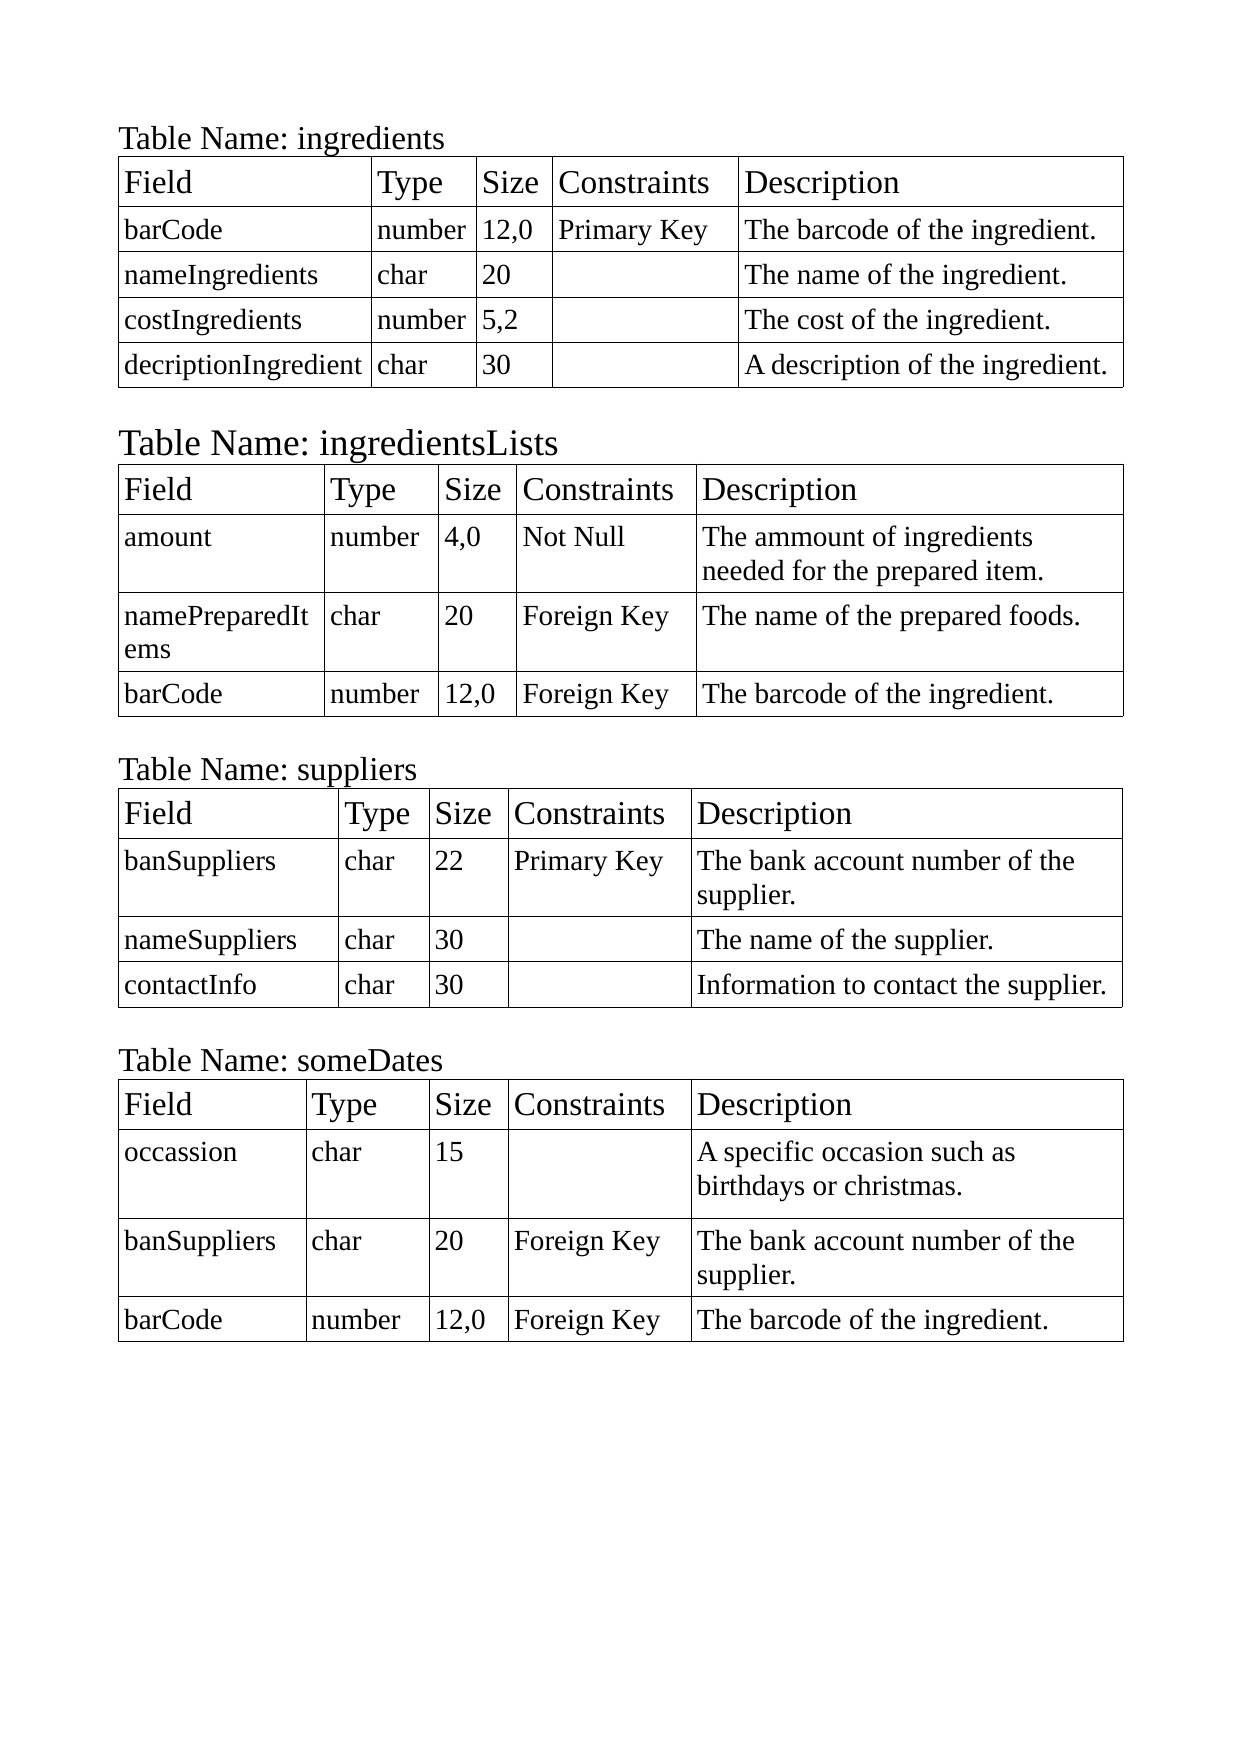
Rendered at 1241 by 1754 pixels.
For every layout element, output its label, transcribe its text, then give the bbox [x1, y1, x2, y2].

table_header Type [307, 1080, 429, 1128]
table_cell Primary Key [509, 839, 691, 916]
table_cell [509, 917, 691, 961]
table_cell The name of the supplier. [692, 917, 1122, 961]
table_cell barCode [119, 207, 371, 251]
table_header Description [692, 1080, 1123, 1128]
table_cell 30 [430, 917, 508, 961]
table_header Type [325, 465, 438, 513]
table_cell number [307, 1297, 429, 1341]
table_cell nameSuppliers [119, 917, 338, 961]
table_cell Not Null [517, 515, 696, 592]
table_cell Foreign Key [509, 1297, 691, 1341]
table_header Type [372, 157, 476, 206]
table_header Constraints [553, 157, 738, 206]
table_cell 20 [477, 252, 552, 297]
table_cell 22 [430, 839, 508, 916]
table_cell number [372, 298, 476, 342]
table_header Field [119, 465, 324, 513]
table_cell 30 [477, 343, 552, 387]
table_cell [509, 1130, 691, 1218]
table_cell 15 [430, 1130, 508, 1218]
table_cell amount [119, 515, 324, 592]
table_header Size [477, 157, 552, 206]
table_cell 4,0 [439, 515, 516, 592]
table_cell barCode [119, 672, 324, 716]
table_cell Foreign Key [509, 1219, 691, 1296]
table_cell Information to contact the supplier. [692, 962, 1122, 1007]
table_header Constraints [509, 789, 691, 838]
table_cell decriptionIngredient [119, 343, 371, 387]
table_cell [553, 252, 738, 297]
table_cell number [325, 515, 438, 592]
text Table Name: ingredientsLists [118, 420, 1122, 463]
table_cell char [339, 839, 429, 916]
table_cell The cost of the ingredient. [739, 298, 1123, 342]
table_cell The name of the prepared foods. [697, 593, 1123, 671]
table_cell banSuppliers [119, 839, 338, 916]
table_cell The barcode of the ingredient. [739, 207, 1123, 251]
table_cell The name of the ingredient. [739, 252, 1123, 297]
table_cell costIngredients [119, 298, 371, 342]
text Table Name: suppliers [118, 749, 1122, 788]
table_header Field [119, 157, 371, 206]
table_header Description [739, 157, 1123, 206]
table_header Constraints [509, 1080, 691, 1128]
table_cell 12,0 [439, 672, 516, 716]
table_cell number [325, 672, 438, 716]
table_cell char [307, 1130, 429, 1218]
table_cell occassion [119, 1130, 306, 1218]
table_cell char [372, 343, 476, 387]
table_cell 20 [430, 1219, 508, 1296]
table_cell The barcode of the ingredient. [692, 1297, 1123, 1341]
table_cell number [372, 207, 476, 251]
table_cell Foreign Key [517, 672, 696, 716]
text Table Name: ingredients [118, 118, 1122, 156]
table_cell contactInfo [119, 962, 338, 1007]
table_cell char [372, 252, 476, 297]
text Table Name: someDates [118, 1040, 1122, 1078]
table_header Size [430, 789, 508, 838]
table_cell 5,2 [477, 298, 552, 342]
table_cell The barcode of the ingredient. [697, 672, 1123, 716]
table_cell The bank account number of the supplier. [692, 1219, 1123, 1296]
table_cell namePreparedItems [119, 593, 324, 671]
table_header Size [439, 465, 516, 513]
table_header Description [697, 465, 1123, 513]
table_header Field [119, 789, 338, 838]
table_cell char [339, 917, 429, 961]
table_cell char [307, 1219, 429, 1296]
table_header Constraints [517, 465, 696, 513]
table_cell barCode [119, 1297, 306, 1341]
table_cell 20 [439, 593, 516, 671]
table_header Size [430, 1080, 508, 1128]
table_cell A description of the ingredient. [739, 343, 1123, 387]
table_cell banSuppliers [119, 1219, 306, 1296]
table_cell char [339, 962, 429, 1007]
table_cell Primary Key [553, 207, 738, 251]
table_cell char [325, 593, 438, 671]
table_cell 12,0 [477, 207, 552, 251]
table_cell nameIngredients [119, 252, 371, 297]
table_cell Foreign Key [517, 593, 696, 671]
table_header Type [339, 789, 429, 838]
table_cell The ammount of ingredients needed for the prepared item. [697, 515, 1123, 592]
table_cell 30 [430, 962, 508, 1007]
table_cell 12,0 [430, 1297, 508, 1341]
table_header Description [692, 789, 1122, 838]
table_cell The bank account number of the supplier. [692, 839, 1122, 916]
table_header Field [119, 1080, 306, 1128]
table_cell [509, 962, 691, 1007]
table_cell [553, 298, 738, 342]
table_cell [553, 343, 738, 387]
table_cell A specific occasion such as birthdays or christmas. [692, 1130, 1123, 1218]
